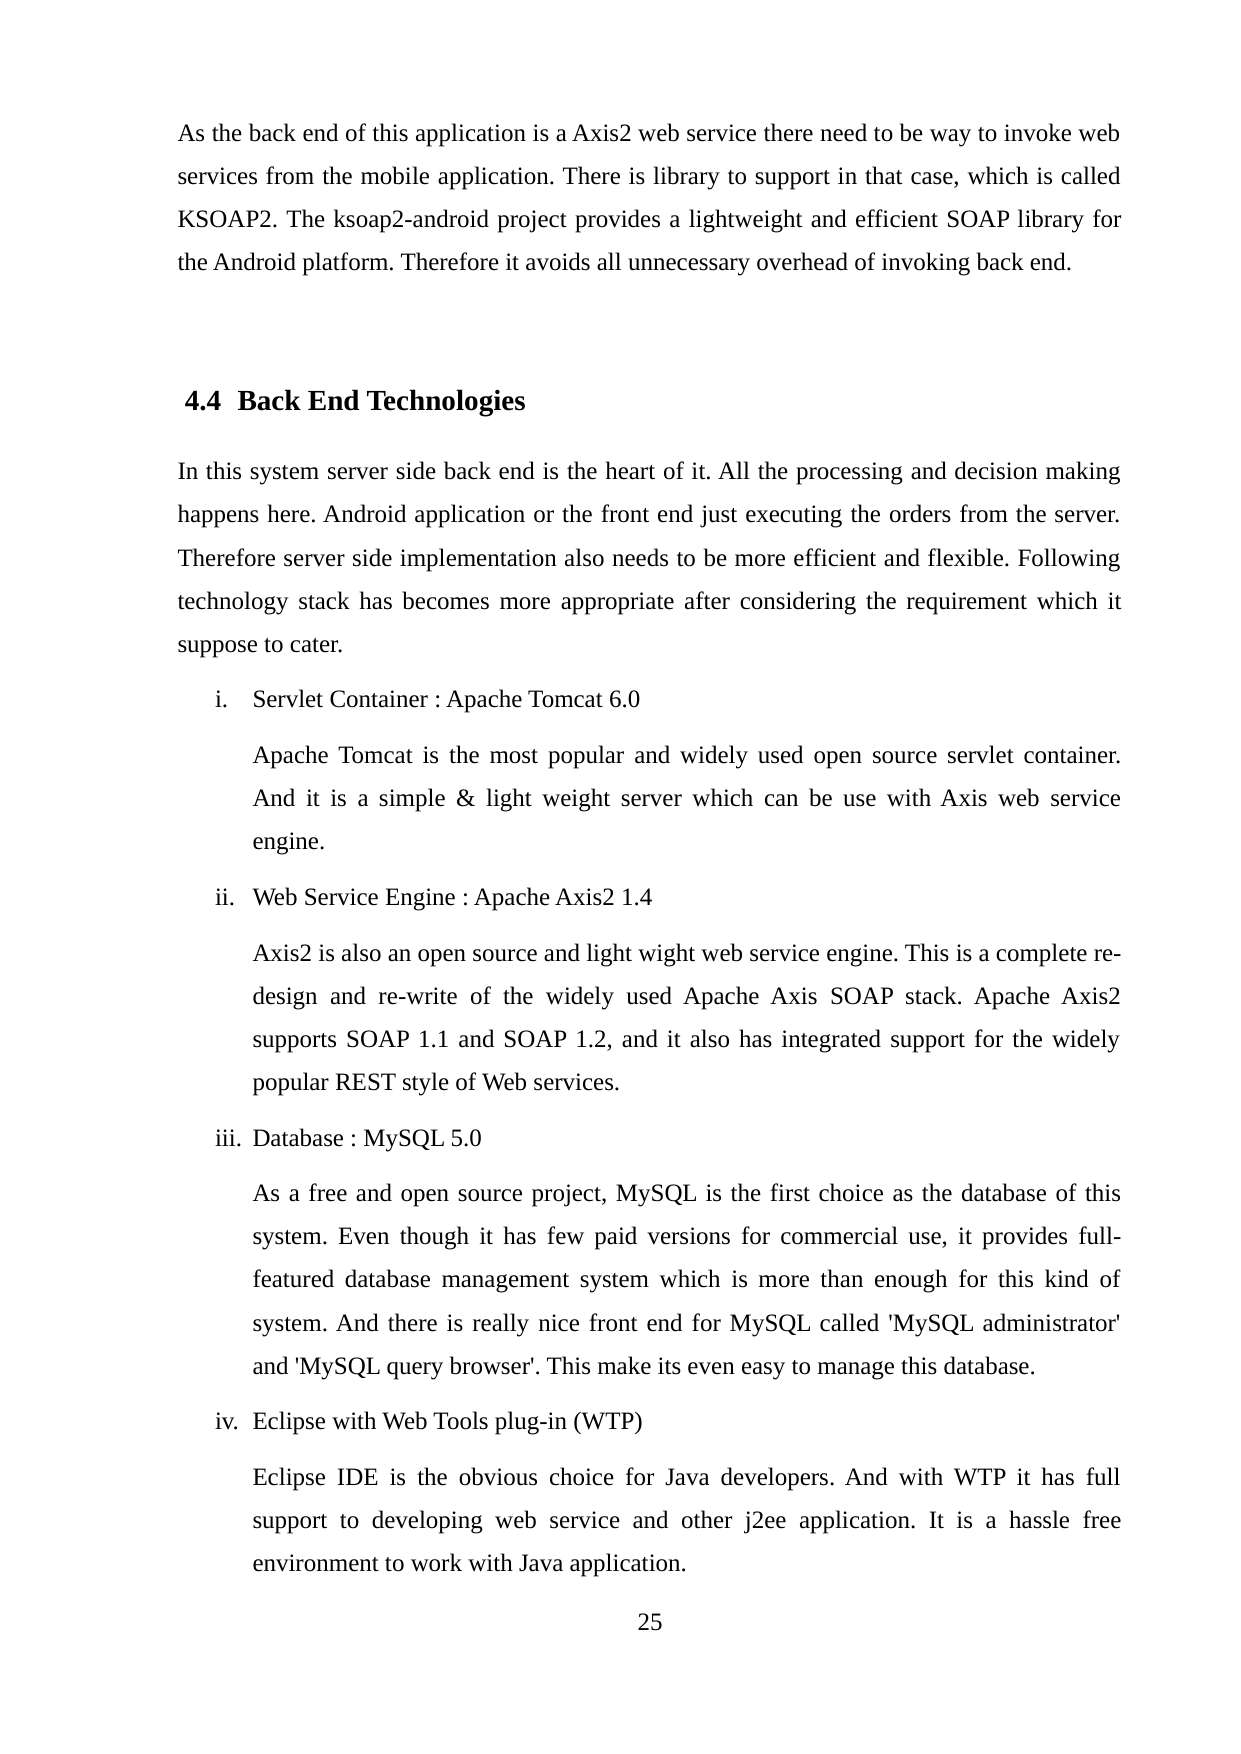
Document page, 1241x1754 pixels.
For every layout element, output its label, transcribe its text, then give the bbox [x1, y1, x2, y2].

text In this system server side back end is the heart of it. All the processing and decision making happens here. Android application or the front end just executing the orders from the server. Therefore server side implementation also needs to be more efficient and flexible. Following technology stack has becomes more appropriate after considering the requirement which it suppose to cater. [177, 456, 1122, 658]
subtitle Back End Technologies [177, 383, 1122, 417]
list Eclipse IDE is the obvious choice for Java developers. And with WTP it has full support to developing web service and other j2ee application. It is a hassle free environment to work with Java application. [215, 1462, 1122, 1577]
list Web Service Engine : Apache Axis2 1.4 [215, 882, 1122, 911]
list Servlet Container : Apache Tomcat 6.0 [215, 684, 1122, 713]
list As a free and open source project, MySQL is the first choice as the database of this system. Even though it has few paid versions for commercial use, it provides full-featured database management system which is more than enough for this kind of system. And there is really nice front end for MySQL called 'MySQL administrator' and 'MySQL query browser'. This make its even easy to manage this database. [215, 1178, 1122, 1379]
list Axis2 is also an open source and light wight web service engine. This is a complete re-design and re-write of the widely used Apache Axis SOAP stack. Apache Axis2 supports SOAP 1.1 and SOAP 1.2, and it also has integrated support for the widely popular REST style of Web services. [215, 938, 1122, 1096]
text As the back end of this application is a Axis2 web service there need to be way to invoke web services from the mobile application. There is library to support in that case, which is called KSOAP2. The ksoap2-android project provides a lightweight and efficient SOAP library for the Android platform. Therefore it avoids all unnecessary overhead of invoking back end. [177, 118, 1122, 276]
list Apache Tomcat is the most popular and widely used open source servlet container. And it is a simple & light weight server which can be use with Axis web service engine. [215, 740, 1122, 855]
list Eclipse with Web Tools plug-in (WTP) [215, 1406, 1122, 1435]
list Database : MySQL 5.0 [215, 1123, 1122, 1151]
